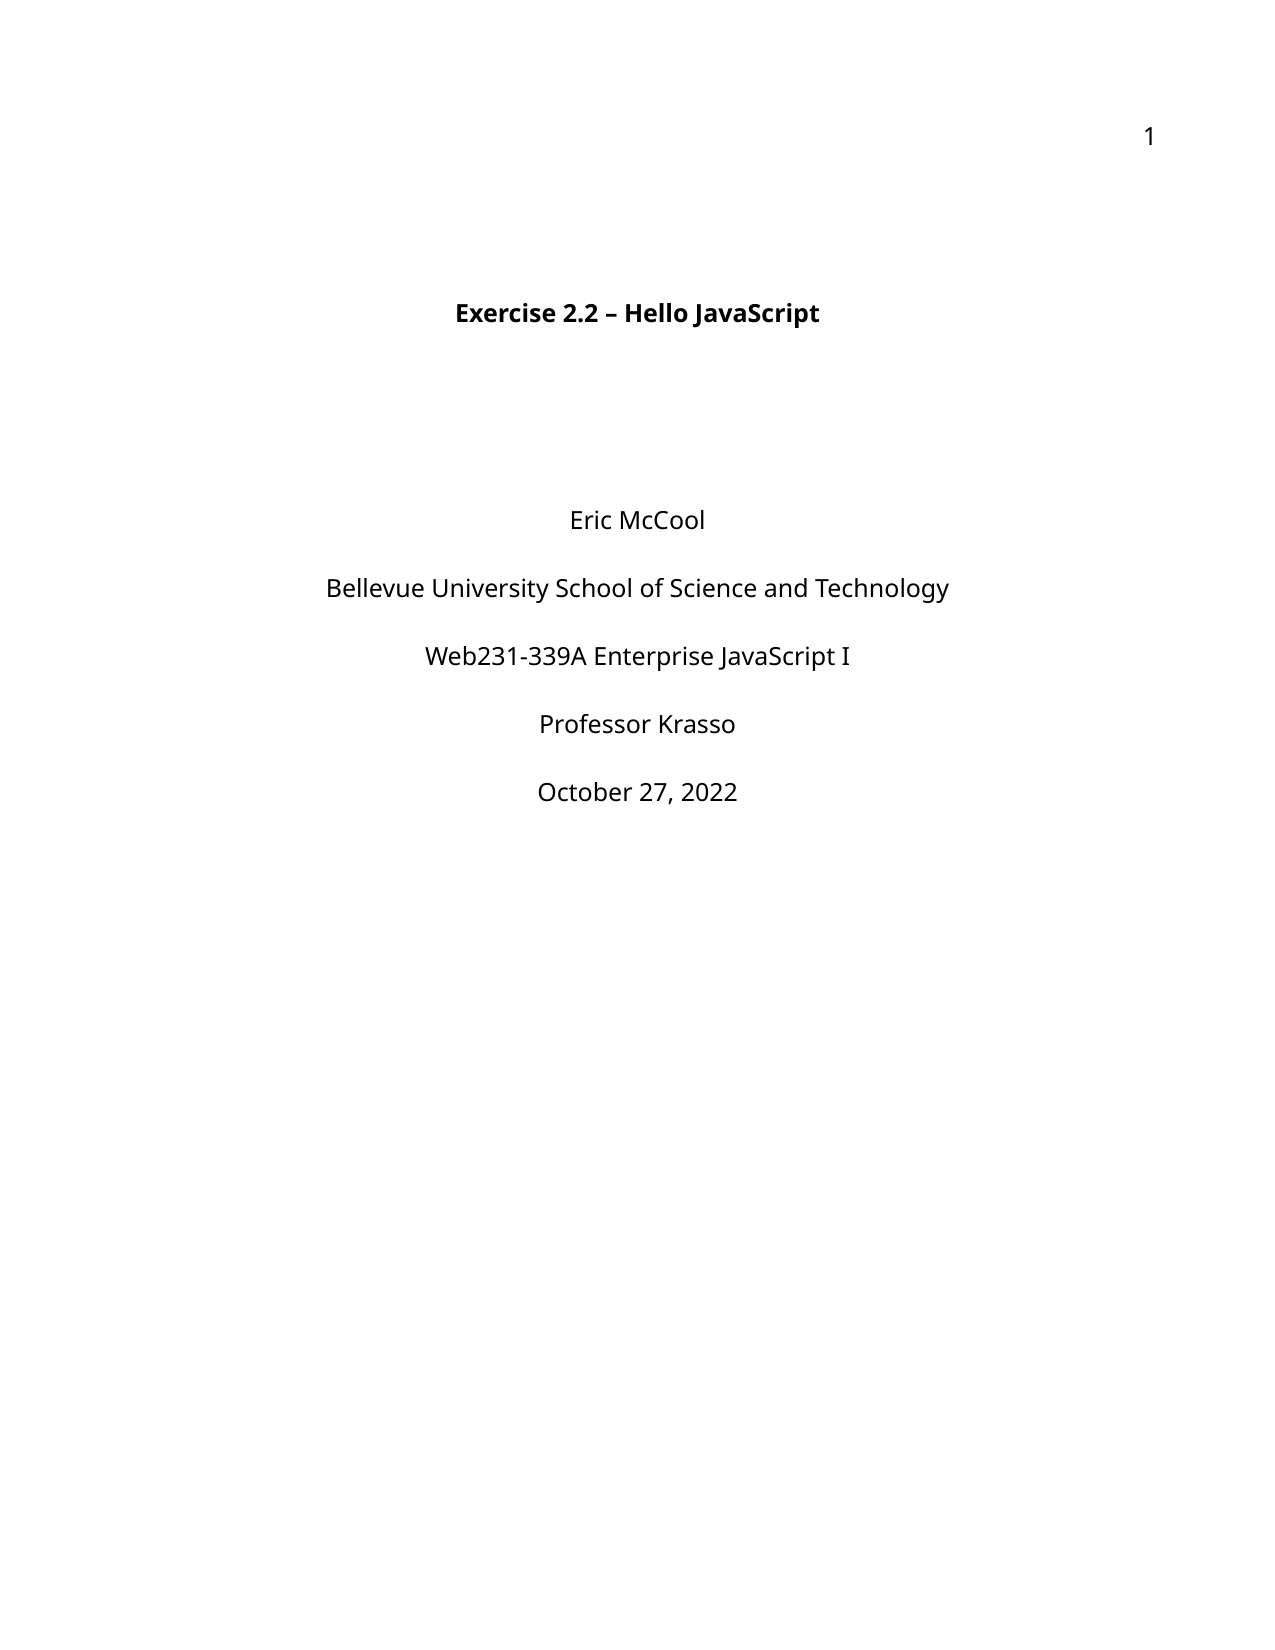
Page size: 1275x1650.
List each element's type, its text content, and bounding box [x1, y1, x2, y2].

text 1 [118, 118, 1157, 152]
text Eric McCool [118, 502, 1157, 537]
text October 27, 2022 [118, 775, 1157, 809]
text Exercise 2.2 – Hello JavaScript [118, 296, 1157, 330]
text Professor Krasso [118, 707, 1157, 741]
text Web231-339A Enterprise JavaScript I [118, 639, 1157, 673]
text Bellevue University School of Science and Technology [118, 571, 1157, 605]
